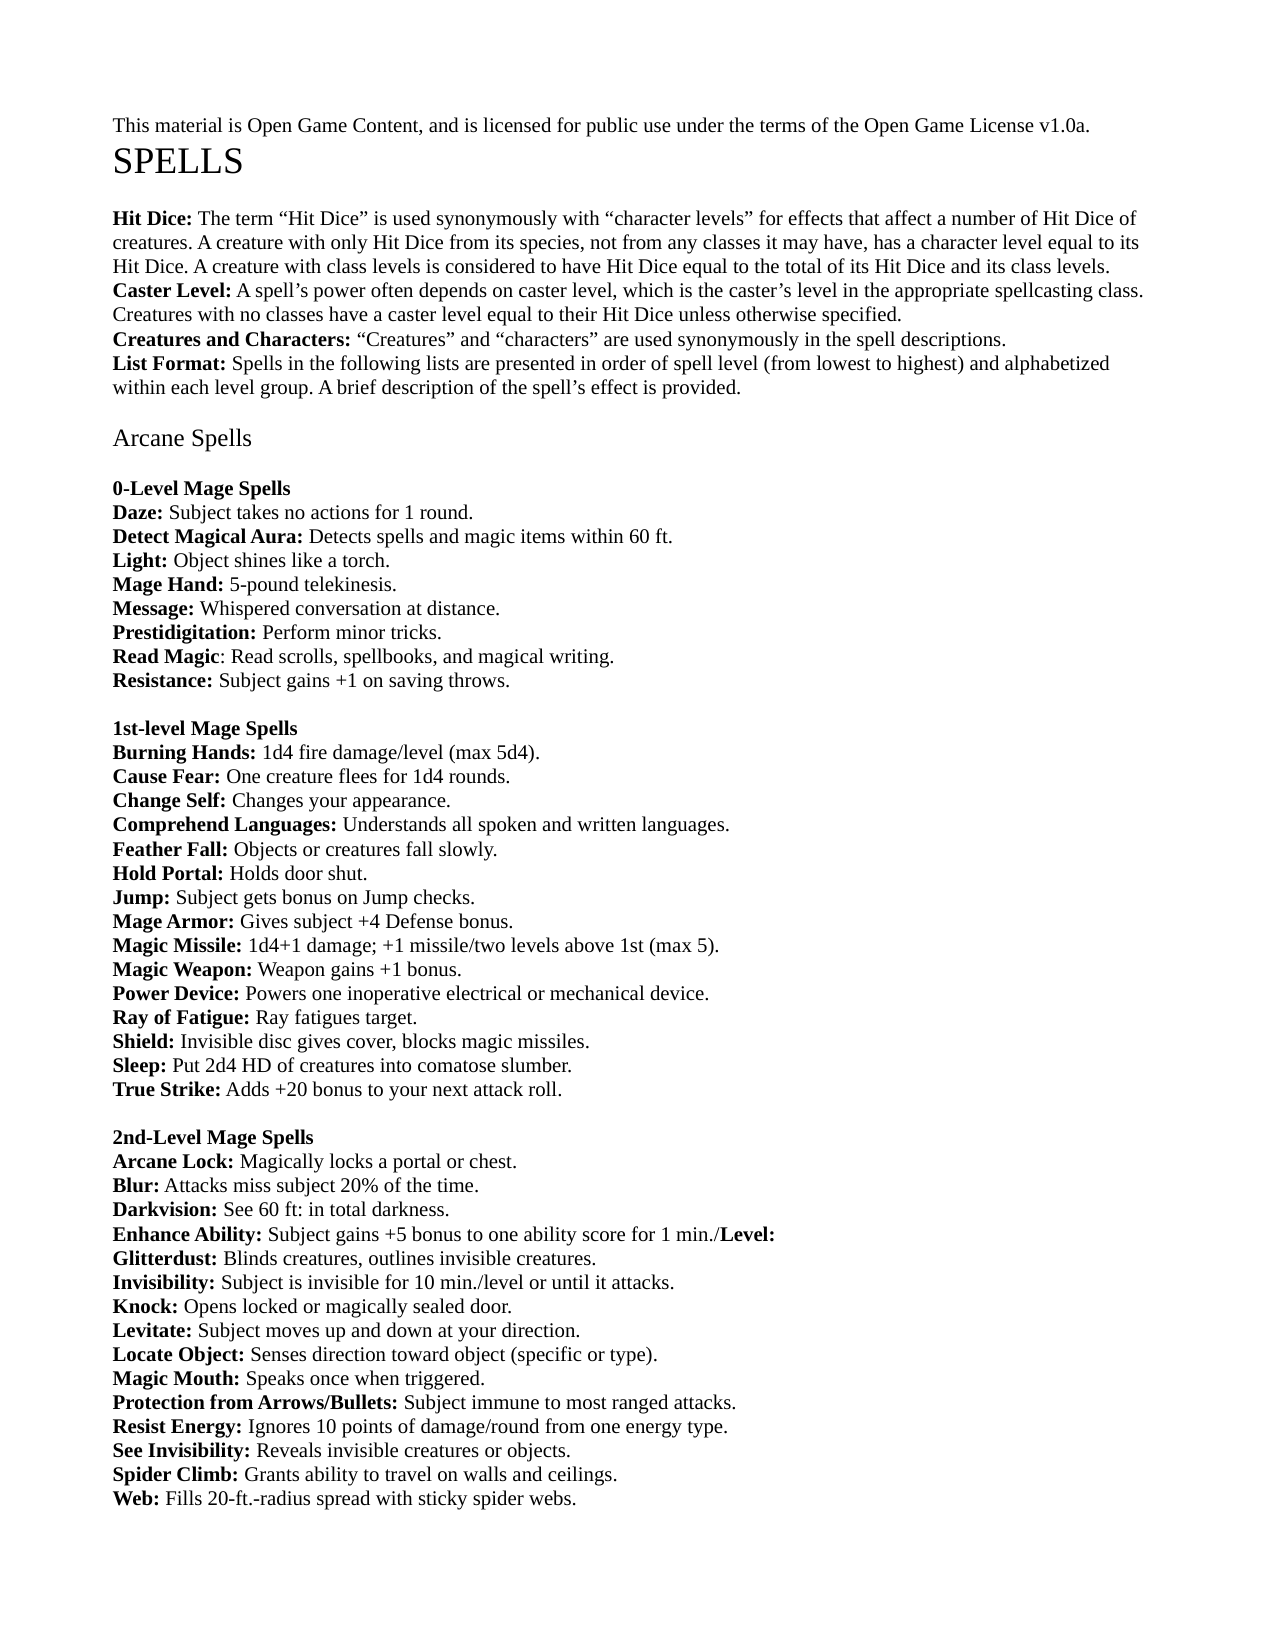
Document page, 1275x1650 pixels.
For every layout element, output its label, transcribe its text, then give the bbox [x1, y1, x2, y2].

text Sleep: Put 2d4 HD of creatures into comatose slumber. [112, 1053, 1162, 1077]
text Resist Energy: Ignores 10 points of damage/round from one energy type. [112, 1414, 1162, 1438]
text Mage Hand: 5-pound telekinesis. [112, 572, 1162, 596]
text Message: Whispered conversation at distance. [112, 596, 1162, 620]
text Knock: Opens locked or magically sealed door. [112, 1294, 1162, 1318]
text Jump: Subject gets bonus on Jump checks. [112, 884, 1162, 909]
subtitle Arcane Spells [112, 423, 1162, 451]
text Web: Fills 20-ft.-radius spread with sticky spider webs. [112, 1486, 1162, 1510]
text Detect Magical Aura: Detects spells and magic items within 60 ft. [112, 524, 1162, 548]
text Light: Object shines like a torch. [112, 548, 1162, 572]
text Shield: Invisible disc gives cover, blocks magic missiles. [112, 1029, 1162, 1053]
text Invisibility: Subject is invisible for 10 min./level or until it attacks. [112, 1269, 1162, 1294]
text Arcane Lock: Magically locks a portal or chest. [112, 1149, 1162, 1173]
text Magic Weapon: Weapon gains +1 bonus. [112, 957, 1162, 981]
text Spider Climb: Grants ability to travel on walls and ceilings. [112, 1462, 1162, 1486]
text Protection from Arrows/Bullets: Subject immune to most ranged attacks. [112, 1390, 1162, 1414]
text 2nd-Level Mage Spells [112, 1125, 1162, 1149]
text Locate Object: Senses direction toward object (specific or type). [112, 1342, 1162, 1366]
text 0-Level Mage Spells [112, 476, 1162, 499]
text Feather Fall: Objects or creatures fall slowly. [112, 836, 1162, 861]
text See Invisibility: Reveals invisible creatures or objects. [112, 1438, 1162, 1462]
text Hold Portal: Holds door shut. [112, 861, 1162, 884]
text Creatures and Characters: “Creatures” and “characters” are used synonymously in the spell descriptions. [112, 326, 1162, 351]
text Power Device: Powers one inoperative electrical or mechanical device. [112, 981, 1162, 1005]
text Magic Mouth: Speaks once when triggered. [112, 1366, 1162, 1390]
text This material is Open Game Content, and is licensed for public use under the terms of the Open Game License v1.0a. [112, 112, 1162, 139]
text List Format: Spells in the following lists are presented in order of spell level (from lowest to highest) and alphabetized within each level group. A brief description of the spell’s effect is provided. [112, 351, 1162, 399]
text Ray of Fatigue: Ray fatigues target. [112, 1005, 1162, 1029]
text Burning Hands: 1d4 fire damage/level (max 5d4). [112, 740, 1162, 764]
text Resistance: Subject gains +1 on saving throws. [112, 668, 1162, 692]
text Glitterdust: Blinds creatures, outlines invisible creatures. [112, 1246, 1162, 1269]
text Blur: Attacks miss subject 20% of the time. [112, 1173, 1162, 1197]
text Cause Fear: One creature flees for 1d4 rounds. [112, 764, 1162, 788]
text Magic Missile: 1d4+1 damage; +1 missile/two levels above 1st (max 5). [112, 933, 1162, 957]
text True Strike: Adds +20 bonus to your next attack roll. [112, 1077, 1162, 1101]
text 1st-level Mage Spells [112, 716, 1162, 740]
text Enhance Ability: Subject gains +5 bonus to one ability score for 1 min./Level: [112, 1221, 1162, 1246]
text Levitate: Subject moves up and down at your direction. [112, 1318, 1162, 1342]
text Mage Armor: Gives subject +4 Defense bonus. [112, 909, 1162, 933]
text Daze: Subject takes no actions for 1 round. [112, 499, 1162, 524]
text Caster Level: A spell’s power often depends on caster level, which is the caster’s level in the appropriate spellcasting class. Creatures with no classes have a caster level equal to their Hit Dice unless otherwise specified. [112, 278, 1162, 326]
text Change Self: Changes your appearance. [112, 788, 1162, 812]
subtitle SPELLS [112, 139, 1162, 182]
text Darkvision: See 60 ft: in total darkness. [112, 1197, 1162, 1221]
text Hit Dice: The term “Hit Dice” is used synonymously with “character levels” for effects that affect a number of Hit Dice of creatures. A creature with only Hit Dice from its species, not from any classes it may have, has a character level equal to its Hit Dice. A creature with class levels is considered to have Hit Dice equal to the total of its Hit Dice and its class levels. [112, 206, 1162, 278]
text Prestidigitation: Perform minor tricks. [112, 620, 1162, 644]
text Read Magic: Read scrolls, spellbooks, and magical writing. [112, 644, 1162, 668]
text Comprehend Languages: Understands all spoken and written languages. [112, 812, 1162, 836]
